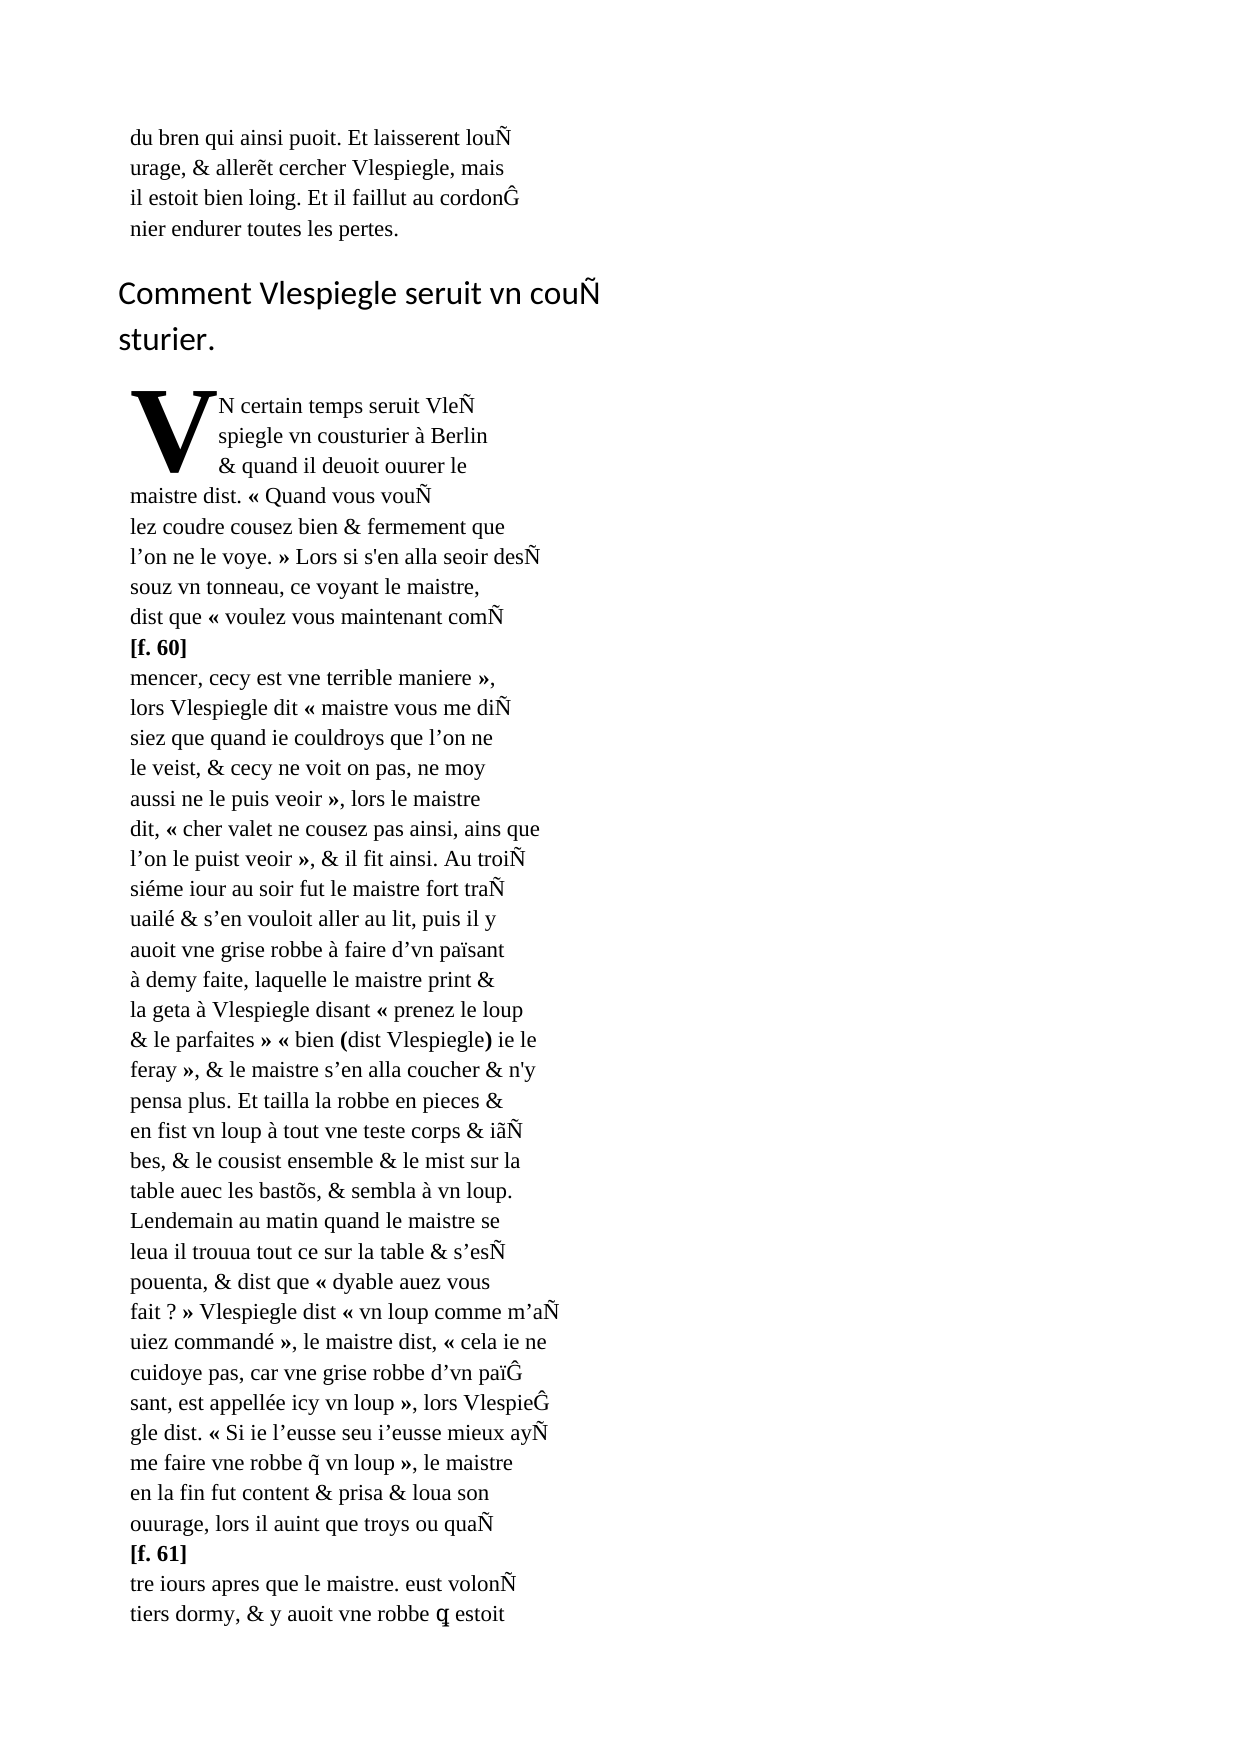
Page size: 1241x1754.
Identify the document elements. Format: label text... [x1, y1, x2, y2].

text Comment Vlespiegle seruit vn couÑ sturier. [118, 272, 1122, 359]
text VN certain temps seruit VleÑ spiegle vn cousturier à Berlin & quand il deuoit ouurer le maistre dist. « Quand vous vouÑ lez coudre cousez bien & fermement que l’on ne le voye. » Lors si s'en alla seoir desÑ souz vn tonneau, ce voyant le maistre, dist que « voulez vous maintenant comÑ [f. 60] mencer, cecy est vne terrible maniere », lors Vlespiegle dit « maistre vous me diÑ siez que quand ie couldroys que l’on ne le veist, & cecy ne voit on pas, ne moy aussi ne le puis veoir », lors le maistre dit, « cher valet ne cousez pas ainsi, ains que l’on le puist veoir », & il fit ainsi. Au troiÑ siéme iour au soir fut le maistre fort traÑ uailé & s’en vouloit aller au lit, puis il y auoit vne grise robbe à faire d’vn païsant à demy faite, laquelle le maistre print & la geta à Vlespiegle disant « prenez le loup & le parfaites » « bien (dist Vlespiegle) ie le feray », & le maistre s’en alla coucher & n'y pensa plus. Et tailla la robbe en pieces & en fist vn loup à tout vne teste corps & iãÑ bes, & le cousist ensemble & le mist sur la table auec les bastõs, & sembla à vn loup. Lendemain au matin quand le maistre se leua il trouua tout ce sur la table & s’esÑ pouenta, & dist que « dyable auez vous fait ? » Vlespiegle dist « vn loup comme m’aÑ uiez commandé », le maistre dist, « cela ie ne cuidoye pas, car vne grise robbe d’vn païĜ sant, est appellée icy vn loup », lors VlespieĜ gle dist. « Si ie l’eusse seu i’eusse mieux ayÑ me faire vne robbe q̃ vn loup », le maistre en la fin fut content & prisa & loua son ouurage, lors il auint que troys ou quaÑ [f. 61] tre iours apres que le maistre. eust volonÑ tiers dormy, & y auoit vne robbe ꝗ estoit [118, 386, 1122, 1633]
text du bren qui ainsi puoit. Et laisserent louÑ urage, & allerẽt cercher Vlespiegle, mais il estoit bien loing. Et il faillut au cordonĜ nier endurer toutes les pertes. [118, 118, 1122, 247]
